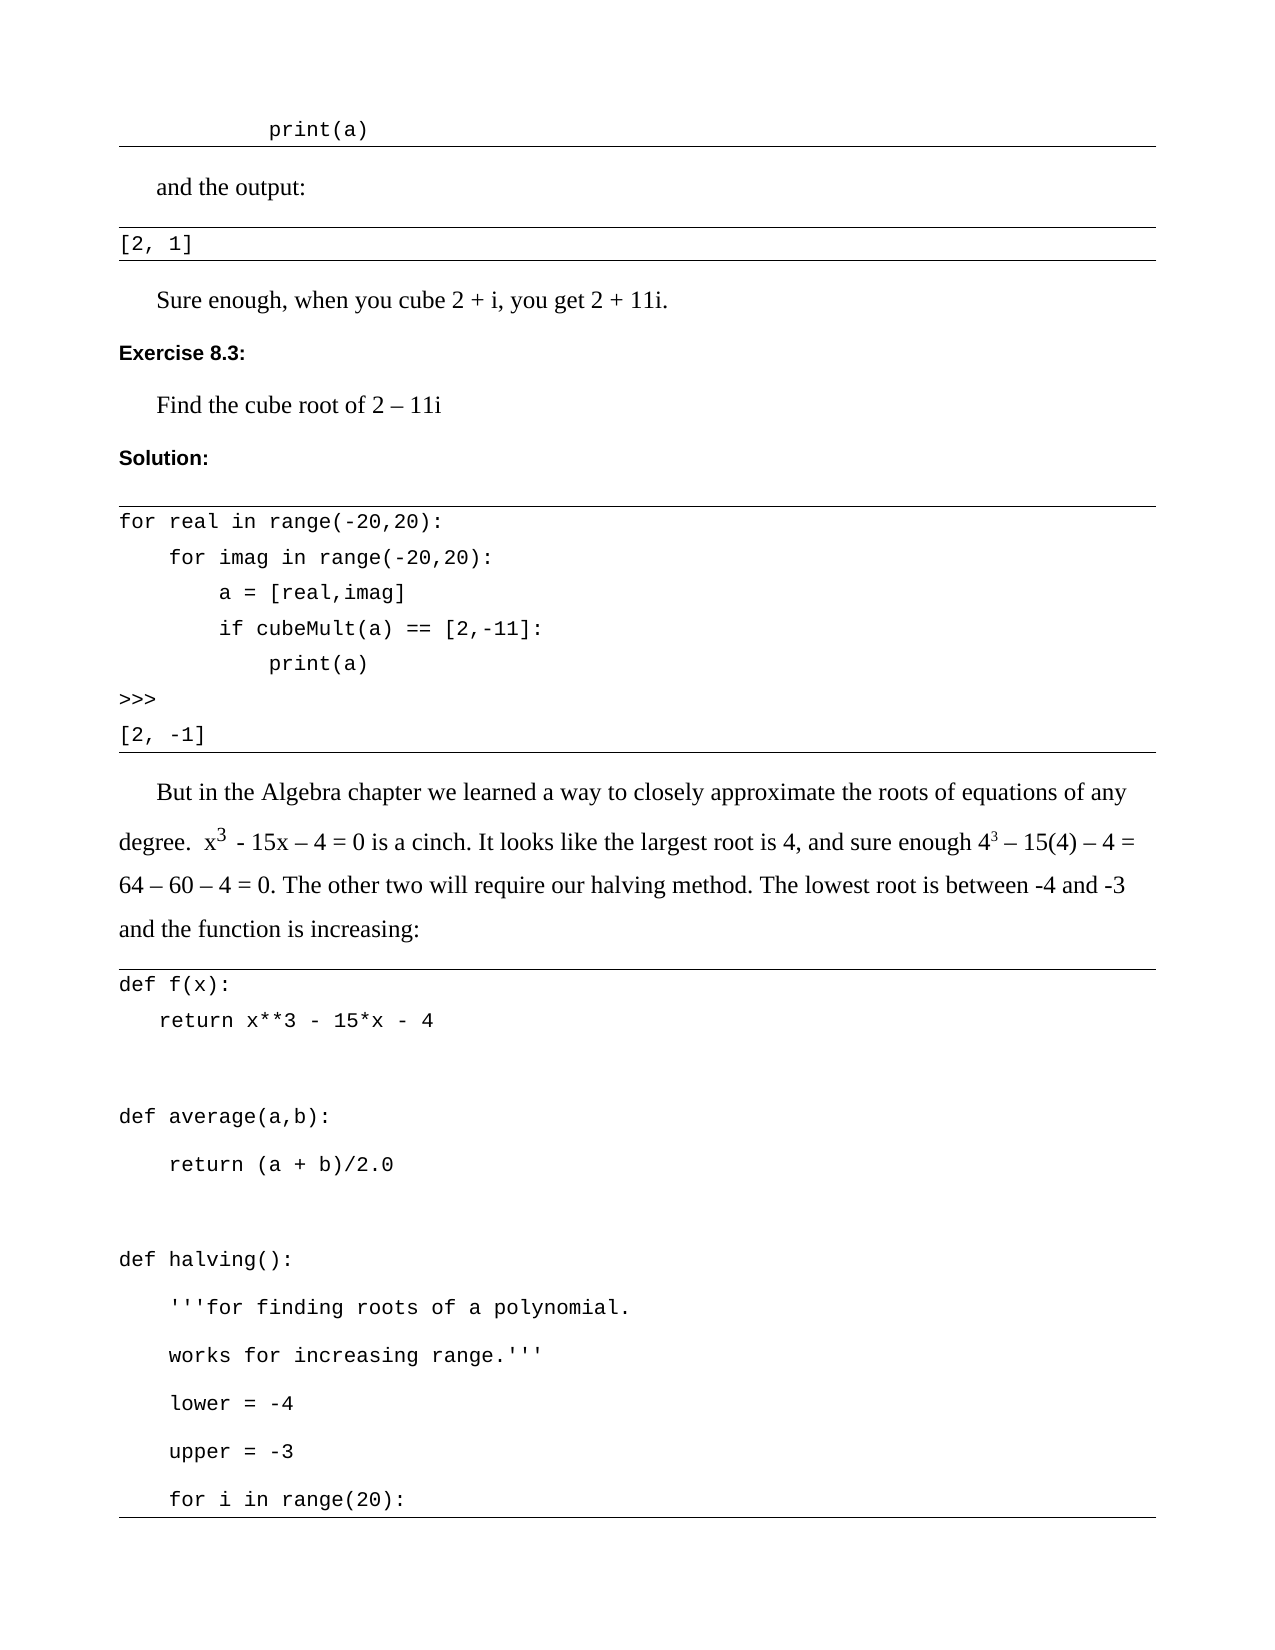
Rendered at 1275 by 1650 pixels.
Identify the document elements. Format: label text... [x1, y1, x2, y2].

text Sure enough, when you cube 2 + i, you get 2 + 11i. [118, 286, 1156, 314]
text lower = -4 [118, 1393, 1156, 1417]
text upper = -3 [118, 1441, 1156, 1465]
text return (a + b)/2.0 [118, 1154, 1156, 1177]
text print(a) [118, 118, 1156, 147]
text Exercise 8.3: [118, 341, 1156, 365]
text [2, -1] [118, 724, 1156, 753]
text for i in range(20): [118, 1489, 1156, 1518]
text Find the cube root of 2 – 11i [118, 390, 1156, 418]
text and the output: [118, 172, 1156, 200]
text for imag in range(-20,20): [118, 547, 1156, 571]
text def average(a,b): [118, 1106, 1156, 1129]
text a = [real,imag] [118, 582, 1156, 606]
text Solution: [118, 445, 1156, 469]
text >>> [118, 688, 1156, 712]
text def halving(): [118, 1249, 1156, 1273]
text '''for finding roots of a polynomial. [118, 1297, 1156, 1321]
text if cubeMult(a) == [2,-11]: [118, 618, 1156, 641]
text for real in range(-20,20): [118, 507, 1156, 535]
text works for increasing range.''' [118, 1345, 1156, 1369]
text But in the Algebra chapter we learned a way to closely approximate the roots of equations of any degree. x3 - 15x – 4 = 0 is a cinch. It looks like the largest root is 4, and sure enough 43 – 15(4) – 4 = 64 – 60 – 4 = 0. The other two will require our halving method. The lowest root is between -4 and -3 and the function is increasing: [118, 777, 1156, 942]
text return x**3 - 15*x - 4 [118, 1010, 1156, 1033]
text [2, 1] [118, 228, 1156, 261]
text def f(x): [118, 970, 1156, 998]
text print(a) [118, 653, 1156, 677]
